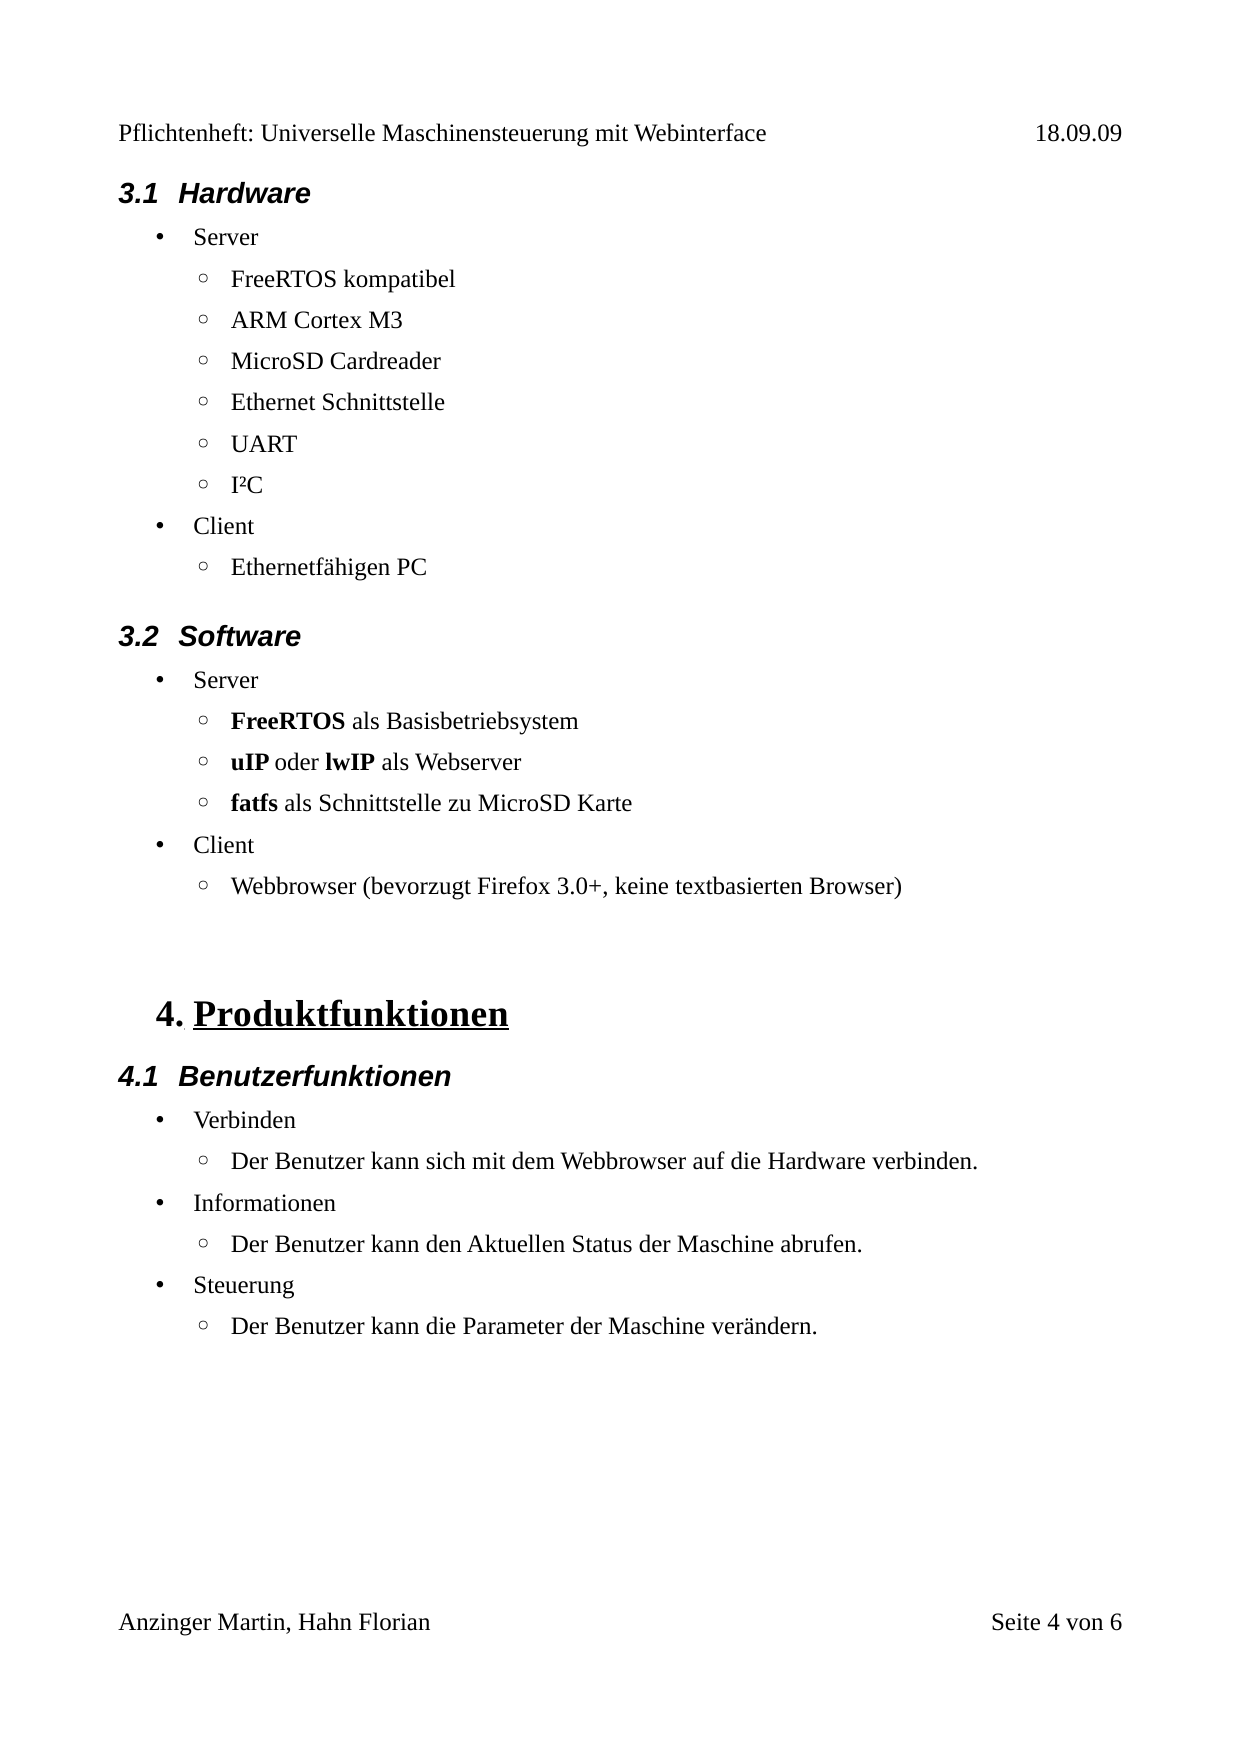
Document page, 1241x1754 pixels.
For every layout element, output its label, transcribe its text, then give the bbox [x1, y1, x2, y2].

subtitle 3.2 Software [118, 619, 1122, 652]
list uIP oder lwIP als Webserver [193, 747, 1122, 776]
list Der Benutzer kann den Aktuellen Status der Maschine abrufen. [193, 1229, 1122, 1258]
list UART [193, 429, 1122, 457]
list Steuerung [156, 1270, 1122, 1299]
subtitle 3.1 Hardware [118, 176, 1122, 210]
list fatfs als Schnittstelle zu MicroSD Karte [193, 788, 1122, 817]
subtitle Produktfunktionen [156, 991, 1122, 1034]
list Ethernetfähigen PC [193, 552, 1122, 581]
list Der Benutzer kann sich mit dem Webbrowser auf die Hardware verbinden. [193, 1146, 1122, 1175]
list Webbrowser (bevorzugt Firefox 3.0+, keine textbasierten Browser) [193, 871, 1122, 900]
list Server [156, 222, 1122, 251]
list Client [156, 830, 1122, 858]
list Informationen [156, 1188, 1122, 1216]
list Verbinden [156, 1105, 1122, 1134]
list Ethernet Schnittstelle [193, 387, 1122, 416]
subtitle 4.1 Benutzerfunktionen [118, 1059, 1122, 1093]
list Server [156, 665, 1122, 693]
list FreeRTOS als Basisbetriebsystem [193, 706, 1122, 735]
list FreeRTOS kompatibel [193, 264, 1122, 292]
list MicroSD Cardreader [193, 346, 1122, 375]
list ARM Cortex M3 [193, 305, 1122, 334]
list I²C [193, 470, 1122, 499]
list Client [156, 511, 1122, 540]
list Der Benutzer kann die Parameter der Maschine verändern. [193, 1311, 1122, 1340]
